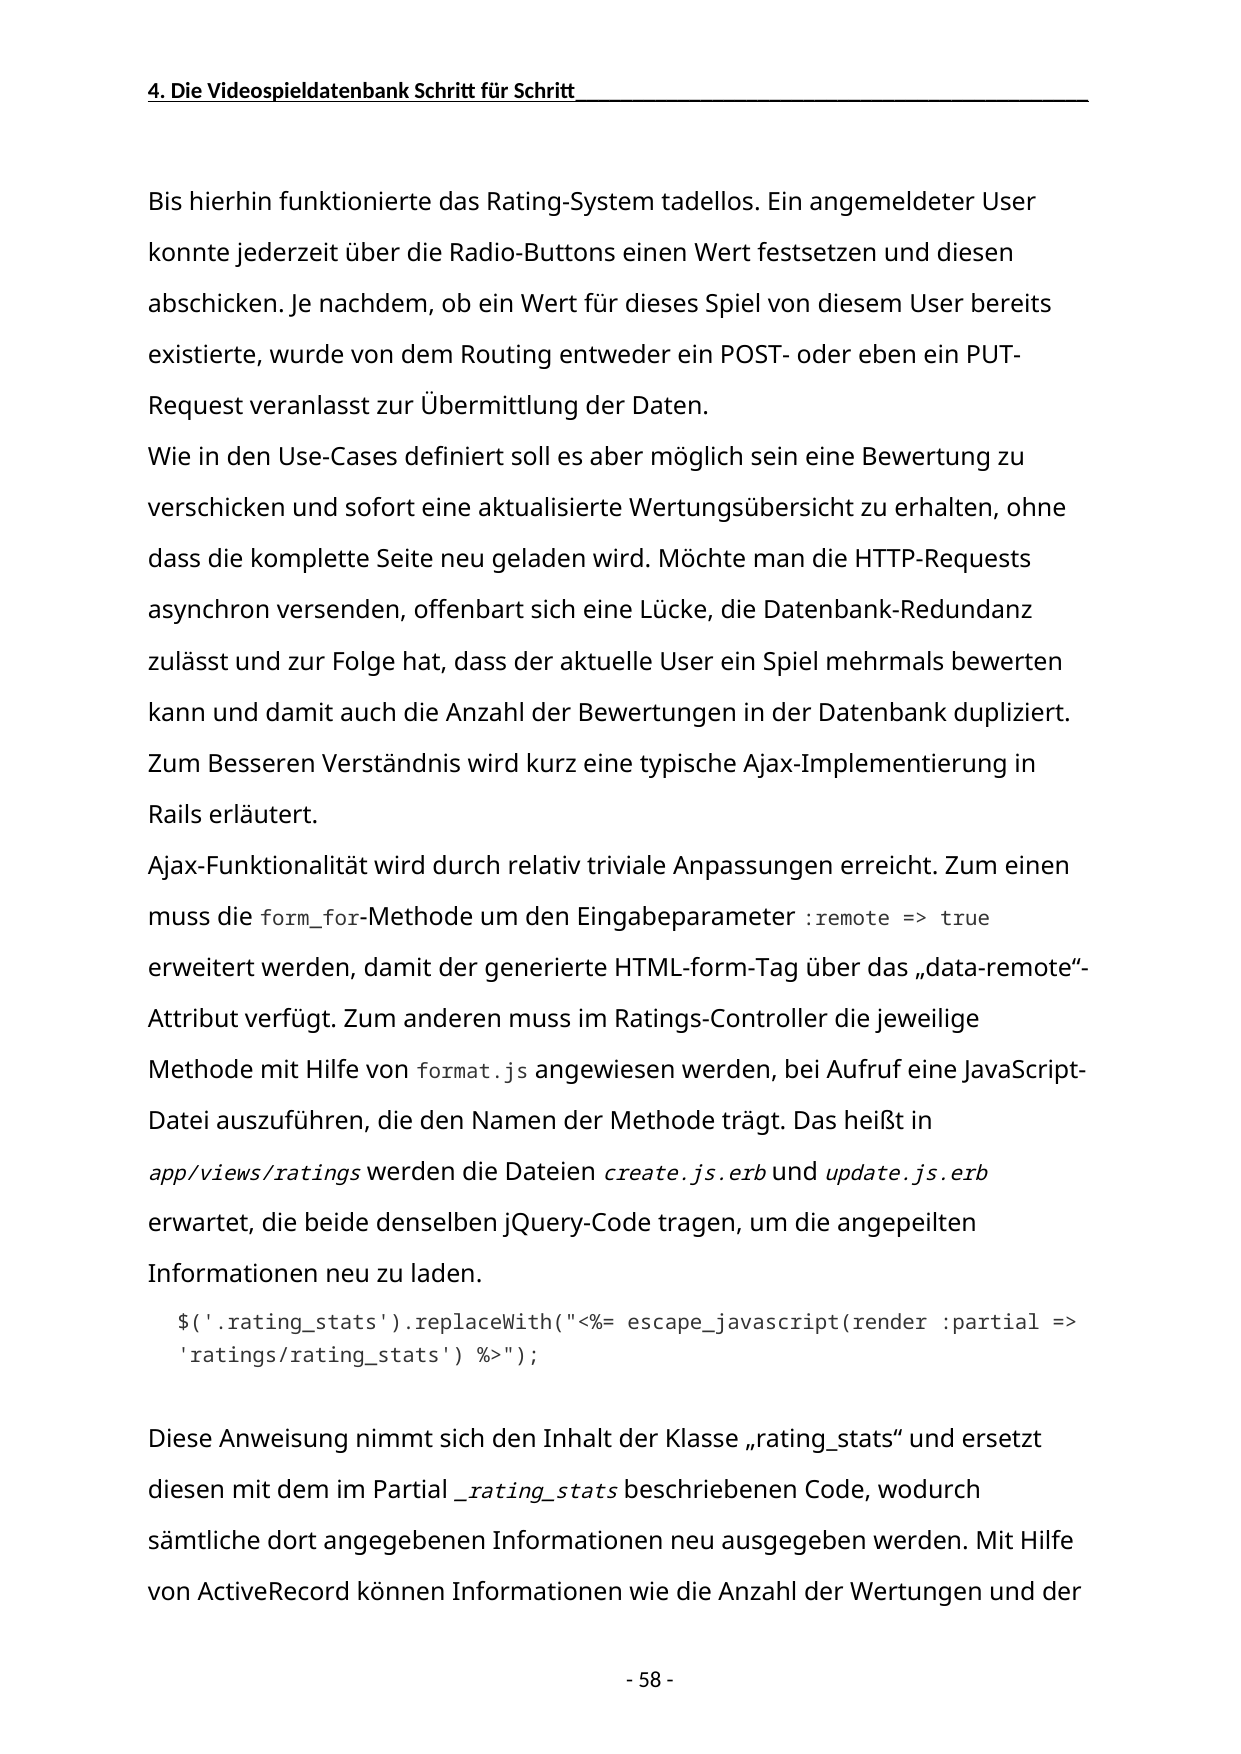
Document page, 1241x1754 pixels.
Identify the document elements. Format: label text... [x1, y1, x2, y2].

text $('.rating_stats').replaceWith("<%= escape_javascript(render :partial => 'ratings/rating_stats') %>"); [177, 1307, 1093, 1369]
text Diese Anweisung nimmt sich den Inhalt der Klasse „rating_stats“ und ersetzt diesen mit dem im Partial _rating_stats beschriebenen Code, wodurch sämtliche dort angegebenen Informationen neu ausgegeben werden. Mit Hilfe von ActiveRecord können Informationen wie die Anzahl der Wertungen und der [148, 1420, 1093, 1607]
text Wie in den Use-Cases definiert soll es aber möglich sein eine Bewertung zu verschicken und sofort eine aktualisierte Wertungsübersicht zu erhalten, ohne dass die komplette Seite neu geladen wird. Möchte man die HTTP-Requests asynchron versenden, offenbart sich eine Lücke, die Datenbank-Redundanz zulässt und zur Folge hat, dass der aktuelle User ein Spiel mehrmals bewerten kann und damit auch die Anzahl der Bewertungen in der Datenbank dupliziert. Zum Besseren Verständnis wird kurz eine typische Ajax-Implementierung in Rails erläutert. [148, 439, 1093, 830]
text Ajax-Funktionalität wird durch relativ triviale Anpassungen erreicht. Zum einen muss die form_for-Methode um den Eingabeparameter :remote => true erweitert werden, damit der generierte HTML-form-Tag über das „data-remote“-Attribut verfügt. Zum anderen muss im Ratings-Controller die jeweilige Methode mit Hilfe von format.js angewiesen werden, bei Aufruf eine JavaScript-Datei auszuführen, die den Namen der Methode trägt. Das heißt in app/views/ratings werden die Dateien create.js.erb und update.js.erb erwartet, die beide denselben jQuery-Code tragen, um die angepeilten Informationen neu zu laden. [148, 847, 1093, 1290]
text Bis hierhin funktionierte das Rating-System tadellos. Ein angemeldeter User konnte jederzeit über die Radio-Buttons einen Wert festsetzen und diesen abschicken. Je nachdem, ob ein Wert für dieses Spiel von diesem User bereits existierte, wurde von dem Routing entweder ein POST- oder eben ein PUT-Request veranlasst zur Übermittlung der Daten. [148, 184, 1093, 422]
